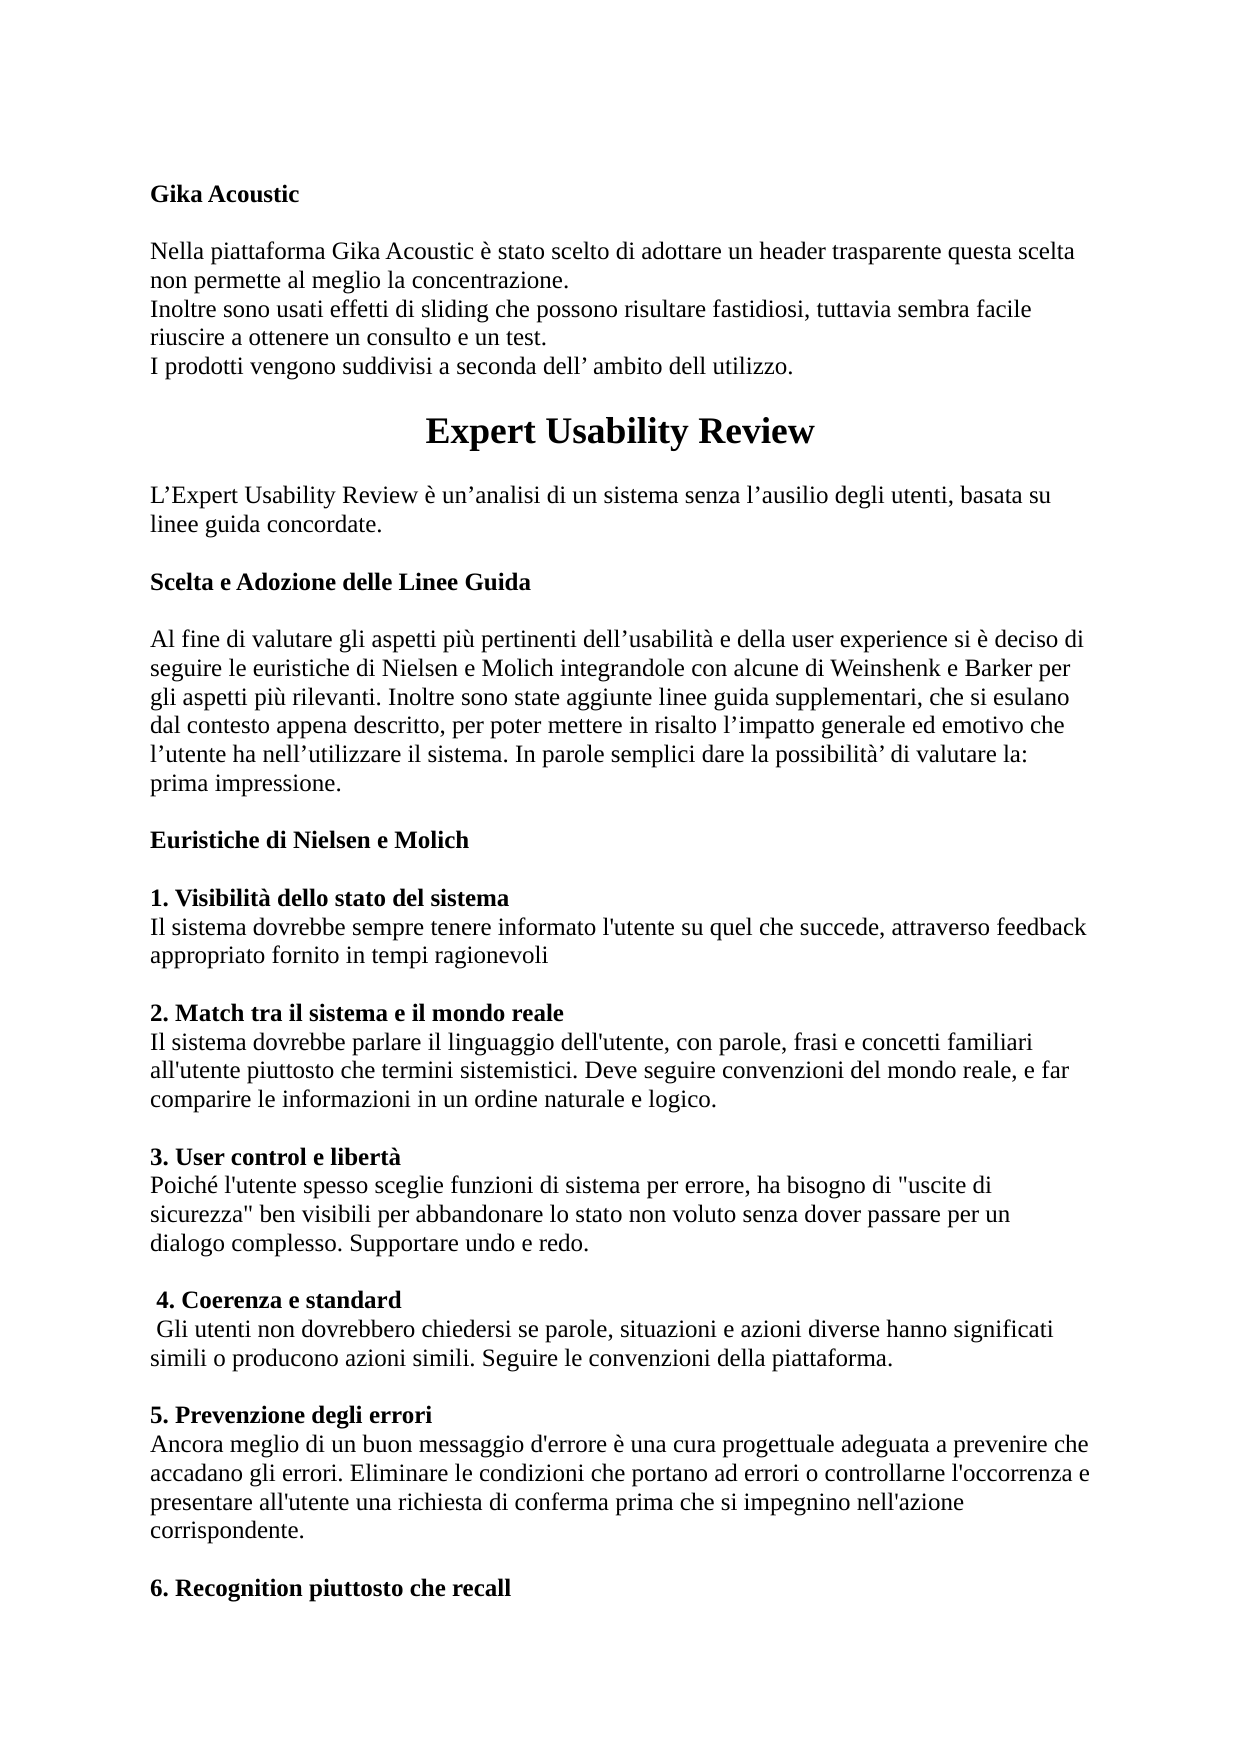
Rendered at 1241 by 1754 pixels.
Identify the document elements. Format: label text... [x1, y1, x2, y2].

text Poiché l'utente spesso sceglie funzioni di sistema per errore, ha bisogno di "uscite di sicurezza" ben visibili per abbandonare lo stato non voluto senza dover passare per un dialogo complesso. Supportare undo e redo. [150, 1171, 1090, 1257]
text Expert Usability Review [150, 409, 1090, 452]
text Gli utenti non dovrebbero chiedersi se parole, situazioni e azioni diverse hanno significati simili o producono azioni simili. Seguire le convenzioni della piattaforma. [150, 1314, 1090, 1372]
text Al fine di valutare gli aspetti più pertinenti dell’usabilità e della user experience si è deciso di seguire le euristiche di Nielsen e Molich integrandole con alcune di Weinshenk e Barker per gli aspetti più rilevanti. Inoltre sono state aggiunte linee guida supplementari, che si esulano dal contesto appena descritto, per poter mettere in risalto l’impatto generale ed emotivo che l’utente ha nell’utilizzare il sistema. In parole semplici dare la possibilità’ di valutare la: prima impressione. [150, 624, 1090, 797]
text 3. User control e libertà [150, 1142, 1090, 1171]
text Il sistema dovrebbe parlare il linguaggio dell'utente, con parole, frasi e concetti familiari all'utente piuttosto che termini sistemistici. Deve seguire convenzioni del mondo reale, e far comparire le informazioni in un ordine naturale e logico. [150, 1027, 1090, 1113]
text Ancora meglio di un buon messaggio d'errore è una cura progettuale adeguata a prevenire che accadano gli errori. Eliminare le condizioni che portano ad errori o controllarne l'occorrenza e presentare all'utente una richiesta di conferma prima che si impegnino nell'azione corrispondente. [150, 1429, 1090, 1544]
text L’Expert Usability Review è un’analisi di un sistema senza l’ausilio degli utenti, basata su linee guida concordate. [150, 481, 1090, 538]
text 6. Recognition piuttosto che recall [150, 1573, 1090, 1602]
text 5. Prevenzione degli errori [150, 1401, 1090, 1429]
text Gika Acoustic [150, 179, 1090, 207]
text 2. Match tra il sistema e il mondo reale [150, 998, 1090, 1027]
text Il sistema dovrebbe sempre tenere informato l'utente su quel che succede, attraverso feedback appropriato fornito in tempi ragionevoli [150, 912, 1090, 969]
text Euristiche di Nielsen e Molich [150, 826, 1090, 854]
text Inoltre sono usati effetti di sliding che possono risultare fastidiosi, tuttavia sembra facile riuscire a ottenere un consulto e un test. [150, 294, 1090, 351]
text Scelta e Adozione delle Linee Guida [150, 567, 1090, 596]
text 4. Coerenza e standard [150, 1286, 1090, 1314]
text 1. Visibilità dello stato del sistema [150, 883, 1090, 912]
text I prodotti vengono suddivisi a seconda dell’ ambito dell utilizzo. [150, 351, 1090, 380]
text Nella piattaforma Gika Acoustic è stato scelto di adottare un header trasparente questa scelta non permette al meglio la concentrazione. [150, 236, 1090, 294]
